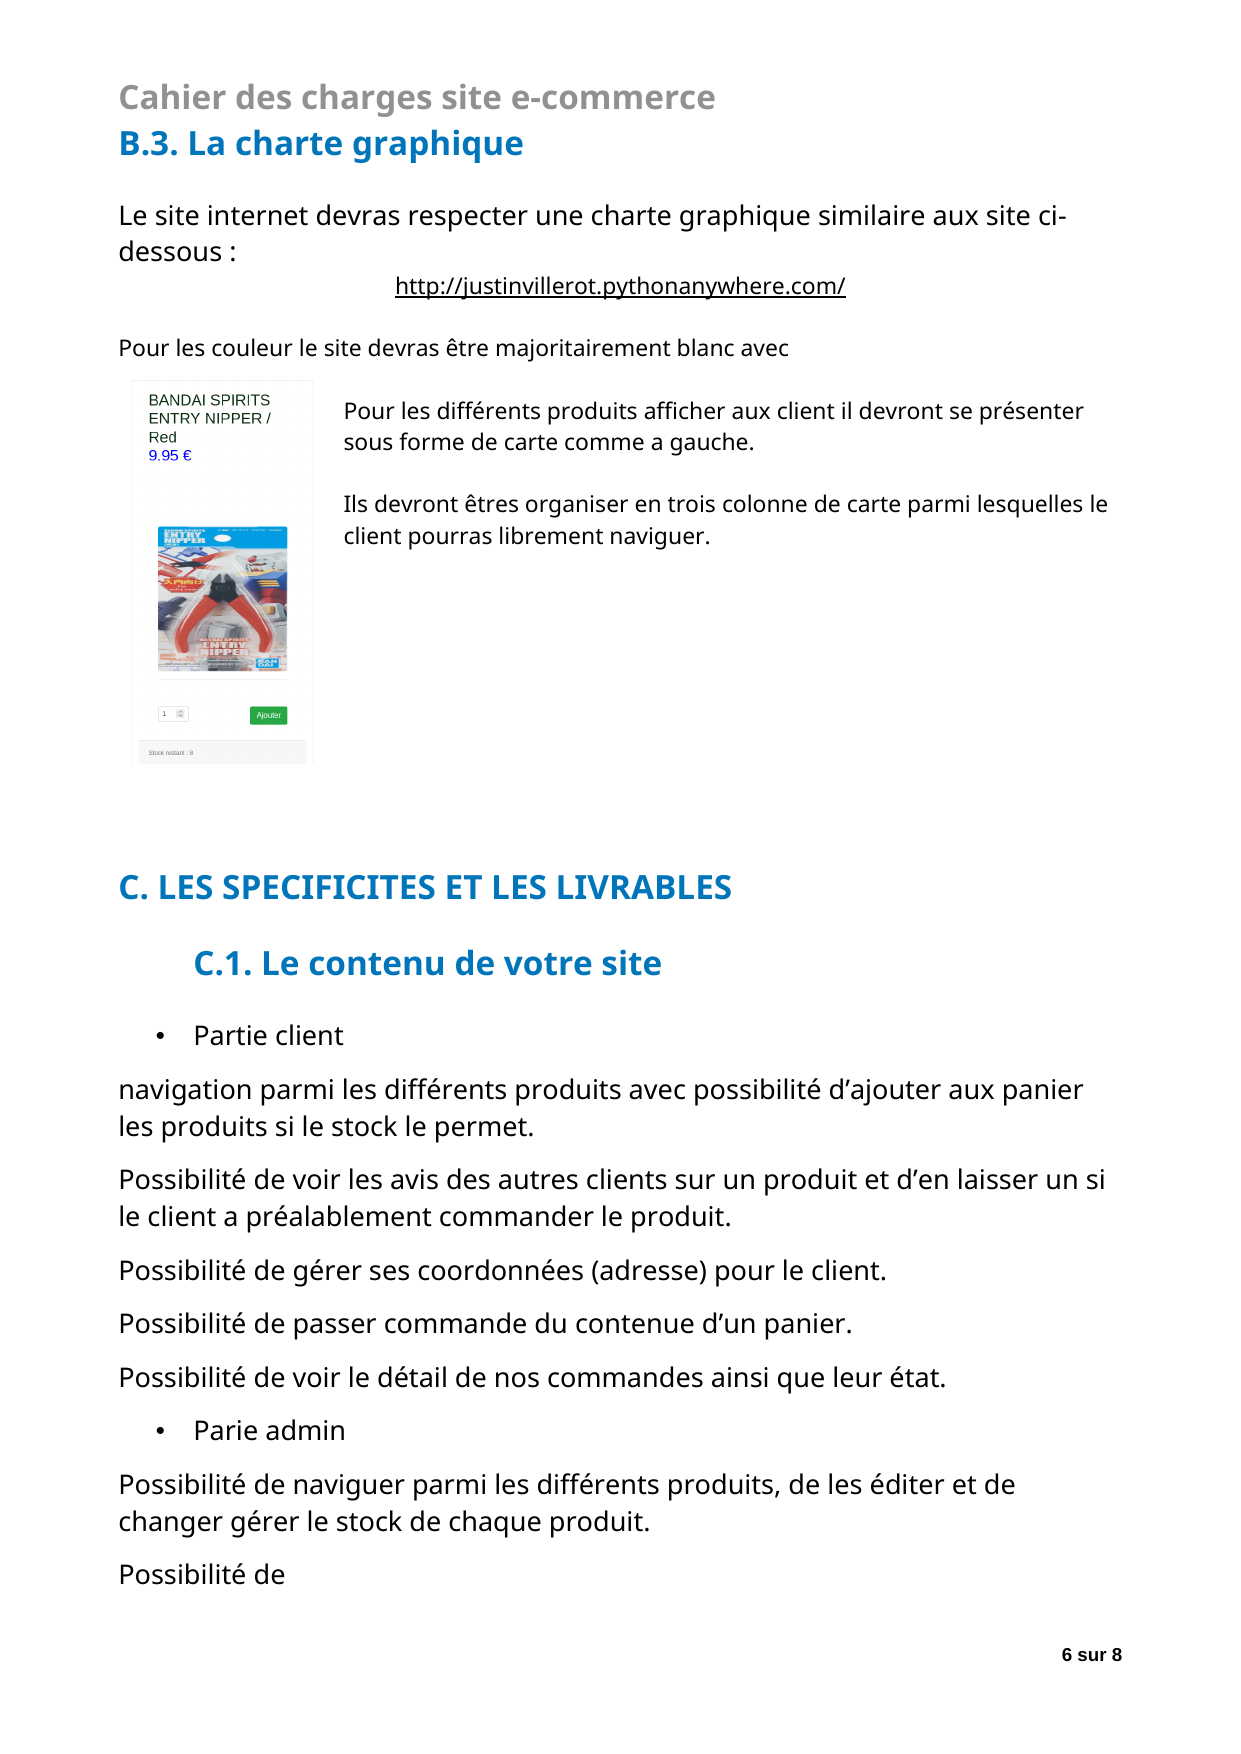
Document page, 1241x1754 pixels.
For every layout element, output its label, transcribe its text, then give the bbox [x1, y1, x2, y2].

picture [131, 380, 314, 764]
text navigation parmi les différents produits avec possibilité d’ajouter aux panier les produits si le stock le permet. [118, 1070, 1122, 1144]
text Possibilité de [118, 1556, 1122, 1593]
list Partie client [156, 1017, 1122, 1054]
text Le site internet devras respecter une charte graphique similaire aux site ci-dessous : [118, 196, 1122, 270]
text Possibilité de voir les avis des autres clients sur un produit et d’en laisser un si le client a préalablement commander le produit. [118, 1161, 1122, 1234]
text http://justinvillerot.pythonanywhere.com/ [118, 270, 1122, 301]
subtitle B.3. La charte graphique [118, 119, 1122, 165]
text Possibilité de gérer ses coordonnées (adresse) pour le client. [118, 1251, 1122, 1288]
subtitle C. LES SPECIFICITES ET LES LIVRABLES [118, 863, 1122, 909]
text Possibilité de naviguer parmi les différents produits, de les éditer et de changer gérer le stock de chaque produit. [118, 1465, 1122, 1539]
text Possibilité de voir le détail de nos commandes ainsi que leur état. [118, 1358, 1122, 1395]
subtitle C.1. Le contenu de votre site [118, 940, 1122, 986]
list Parie admin [156, 1412, 1122, 1449]
text Ils devront êtres organiser en trois colonne de carte parmi lesquelles le client pourras librement naviguer. [314, 488, 1122, 551]
text Pour les différents produits afficher aux client il devront se présenter sous forme de carte comme a gauche. [314, 395, 1122, 457]
text Possibilité de passer commande du contenue d’un panier. [118, 1305, 1122, 1342]
text Pour les couleur le site devras être majoritairement blanc avec [118, 332, 1122, 363]
